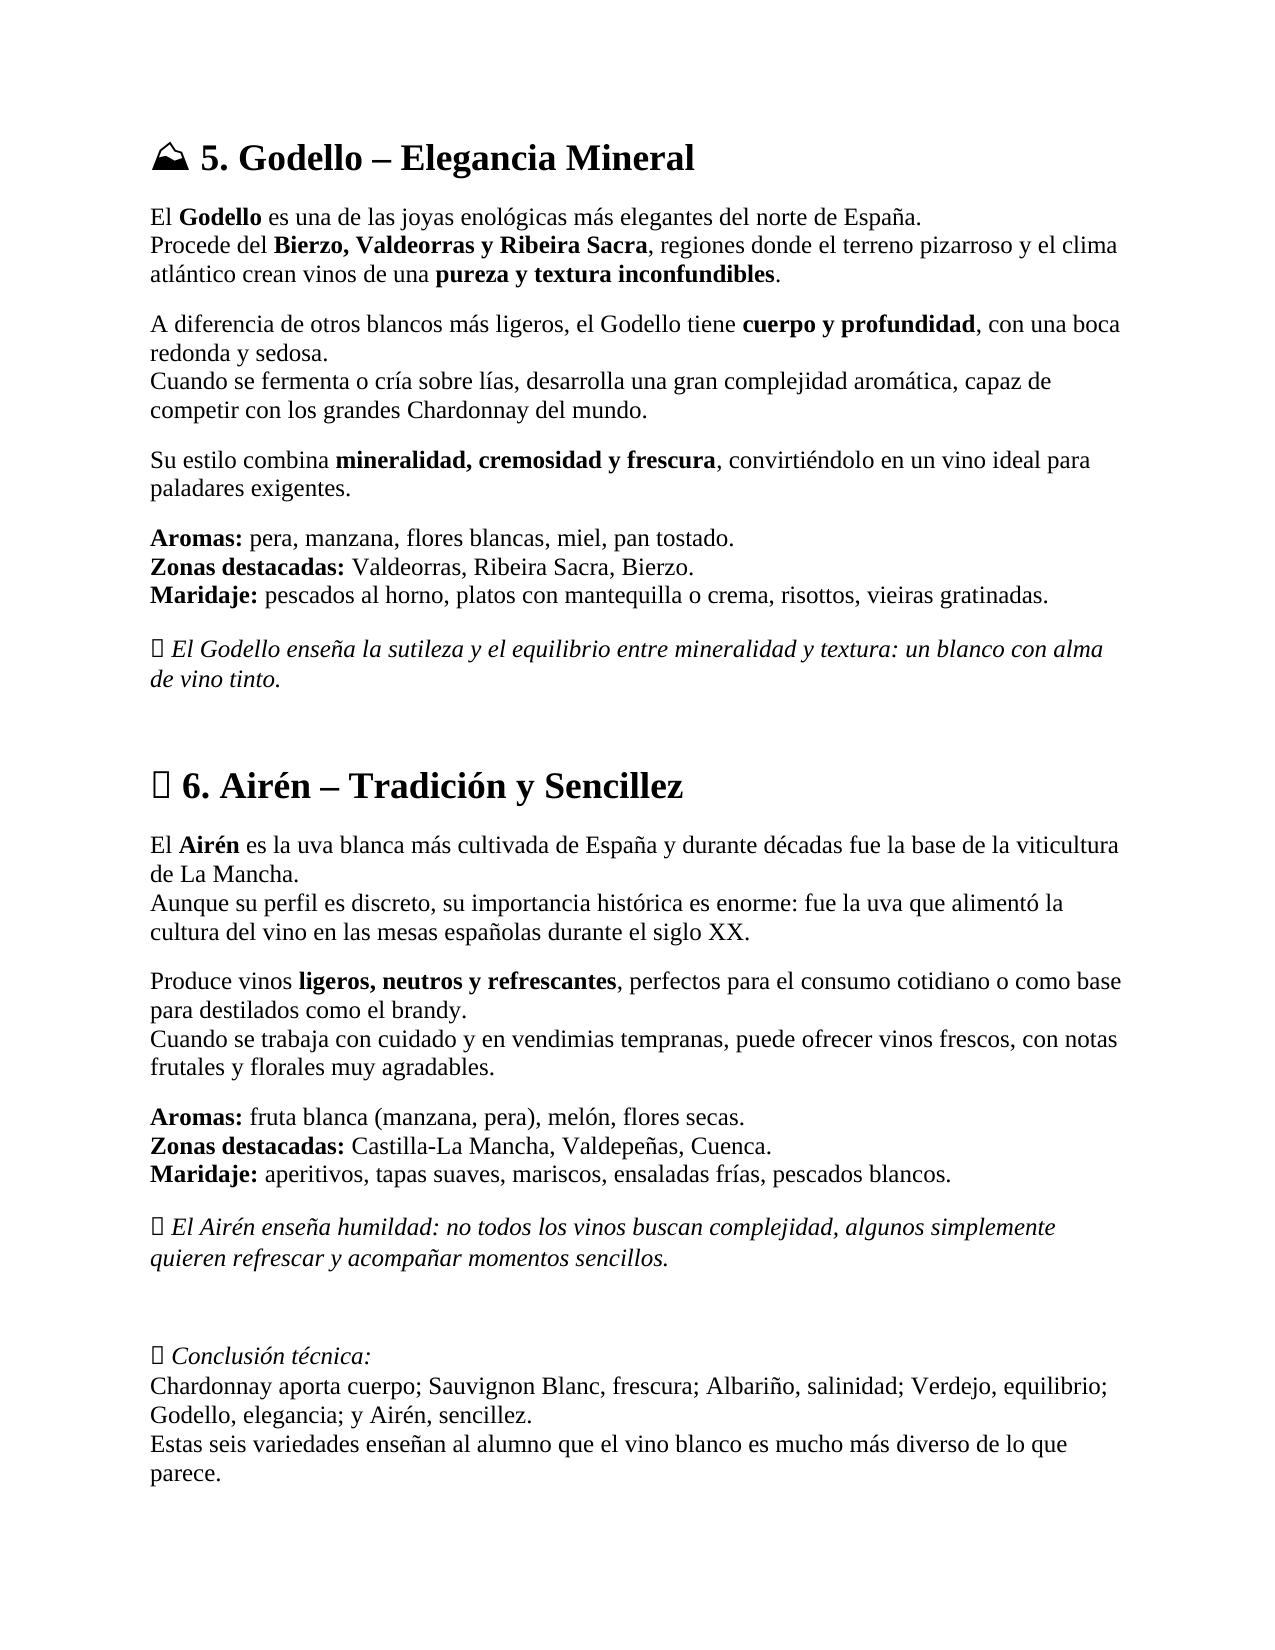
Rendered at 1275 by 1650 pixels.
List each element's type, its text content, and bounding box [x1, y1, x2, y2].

text 🍇 Conclusión técnica: Chardonnay aporta cuerpo; Sauvignon Blanc, frescura; Albariño, salinidad; Verdejo, equilibrio; Godello, elegancia; y Airén, sencillez. Estas seis variedades enseñan al alumno que el vino blanco es mucho más diverso de lo que parece. [150, 1337, 1125, 1486]
text Aromas: fruta blanca (manzana, pera), melón, flores secas. Zonas destacadas: Castilla-La Mancha, Valdepeñas, Cuenca. Maridaje: aperitivos, tapas suaves, mariscos, ensaladas frías, pescados blancos. [150, 1102, 1125, 1188]
text El Godello es una de las joyas enológicas más elegantes del norte de España. Procede del Bierzo, Valdeorras y Ribeira Sacra, regiones donde el terreno pizarroso y el clima atlántico crean vinos de una pureza y textura inconfundibles. [150, 202, 1125, 288]
text A diferencia de otros blancos más ligeros, el Godello tiene cuerpo y profundidad, con una boca redonda y sedosa. Cuando se fermenta o cría sobre lías, desarrolla una gran complejidad aromática, capaz de competir con los grandes Chardonnay del mundo. [150, 309, 1125, 424]
text ⛰️ 5. Godello – Elegancia Mineral [150, 130, 1125, 181]
text El Airén es la uva blanca más cultivada de España y durante décadas fue la base de la viticultura de La Mancha. Aunque su perfil es discreto, su importancia histórica es enorme: fue la uva que alimentó la cultura del vino en las mesas españolas durante el siglo XX. [150, 830, 1125, 945]
text 💎 El Godello enseña la sutileza y el equilibrio entre mineralidad y textura: un blanco con alma de vino tinto. [150, 630, 1125, 693]
text Produce vinos ligeros, neutros y refrescantes, perfectos para el consumo cotidiano o como base para destilados como el brandy. Cuando se trabaja con cuidado y en vendimias tempranas, puede ofrecer vinos frescos, con notas frutales y florales muy agradables. [150, 966, 1125, 1081]
text Aromas: pera, manzana, flores blancas, miel, pan tostado. Zonas destacadas: Valdeorras, Ribeira Sacra, Bierzo. Maridaje: pescados al horno, platos con mantequilla o crema, risottos, vieiras gratinadas. [150, 523, 1125, 609]
text 🌼 6. Airén – Tradición y Sencillez [150, 758, 1125, 809]
text Su estilo combina mineralidad, cremosidad y frescura, convirtiéndolo en un vino ideal para paladares exigentes. [150, 445, 1125, 502]
text 🌞 El Airén enseña humildad: no todos los vinos buscan complejidad, algunos simplemente quieren refrescar y acompañar momentos sencillos. [150, 1209, 1125, 1272]
